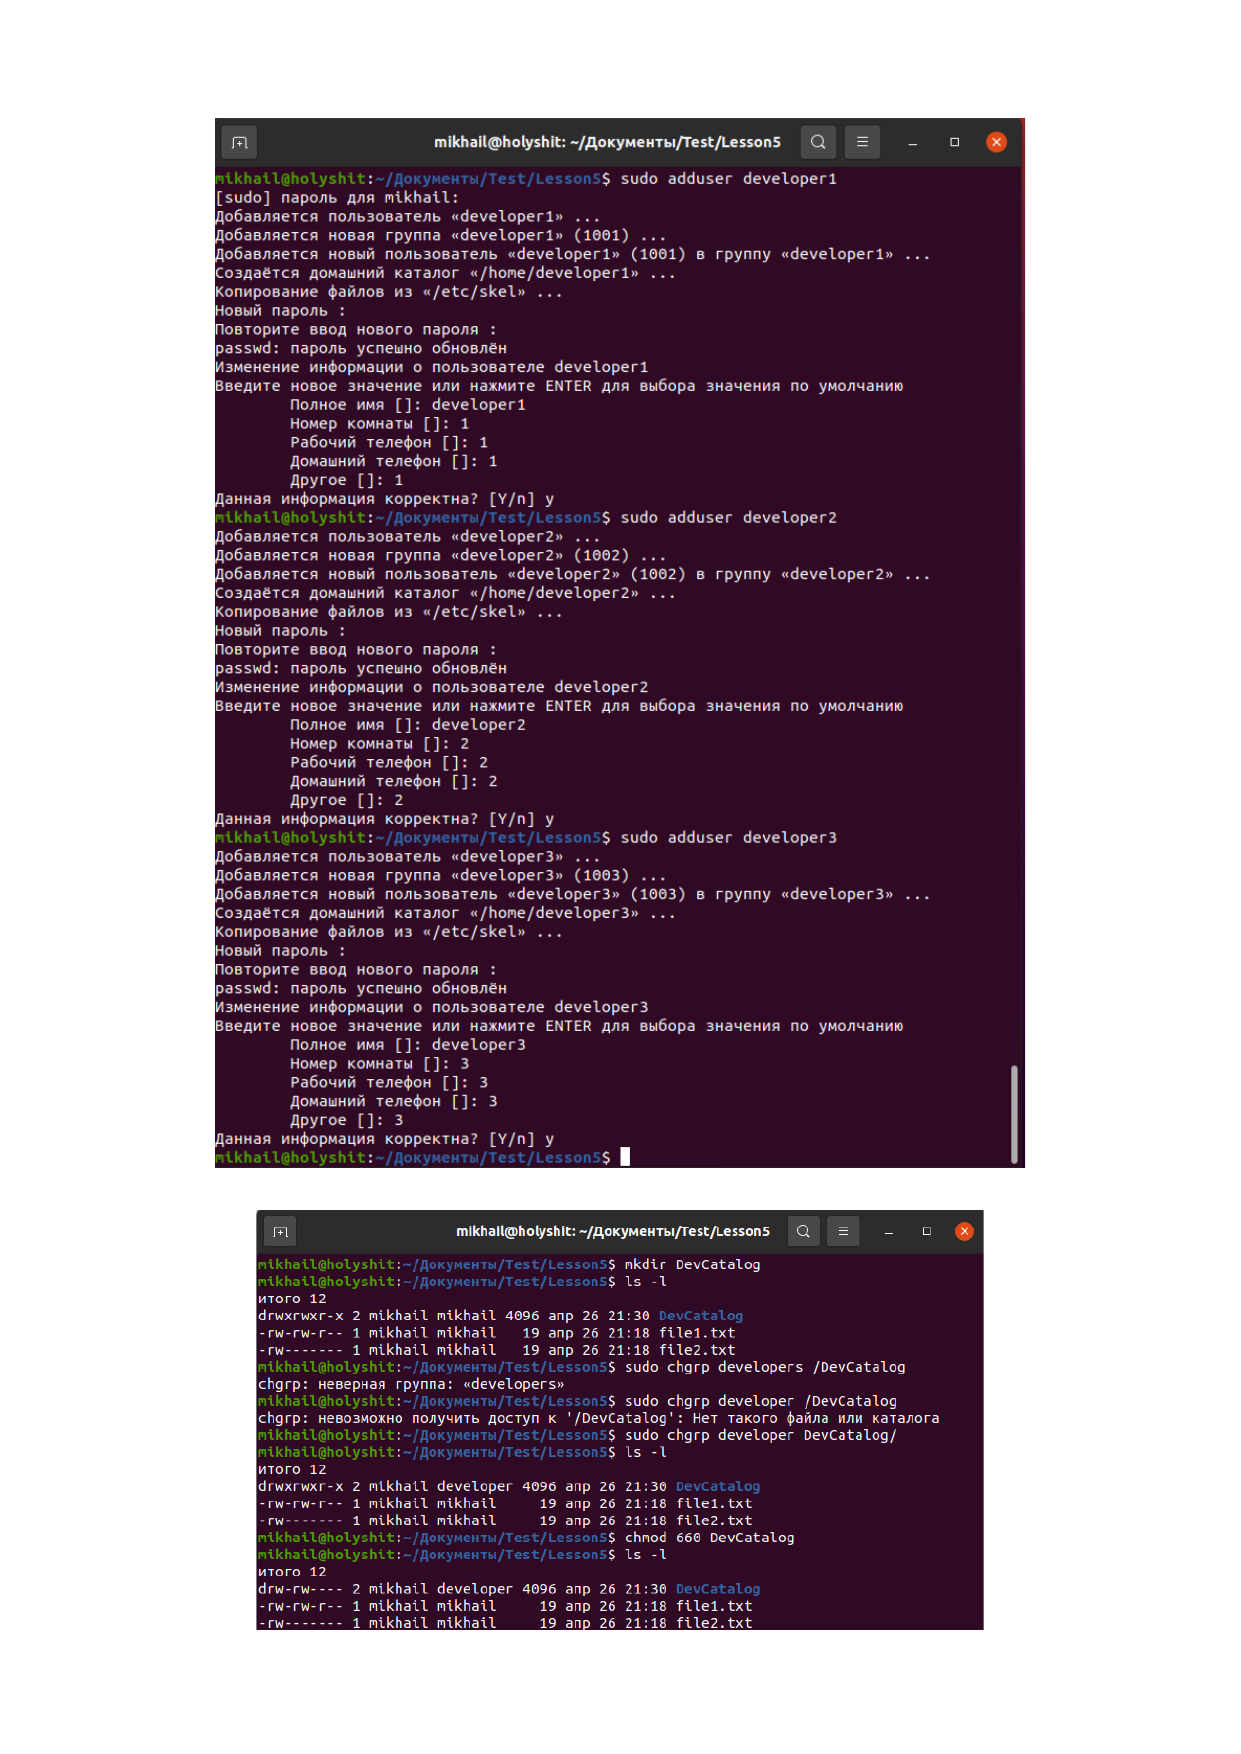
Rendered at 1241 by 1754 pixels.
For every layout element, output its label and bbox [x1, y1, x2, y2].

picture [256, 1210, 984, 1630]
picture [215, 118, 1026, 1168]
